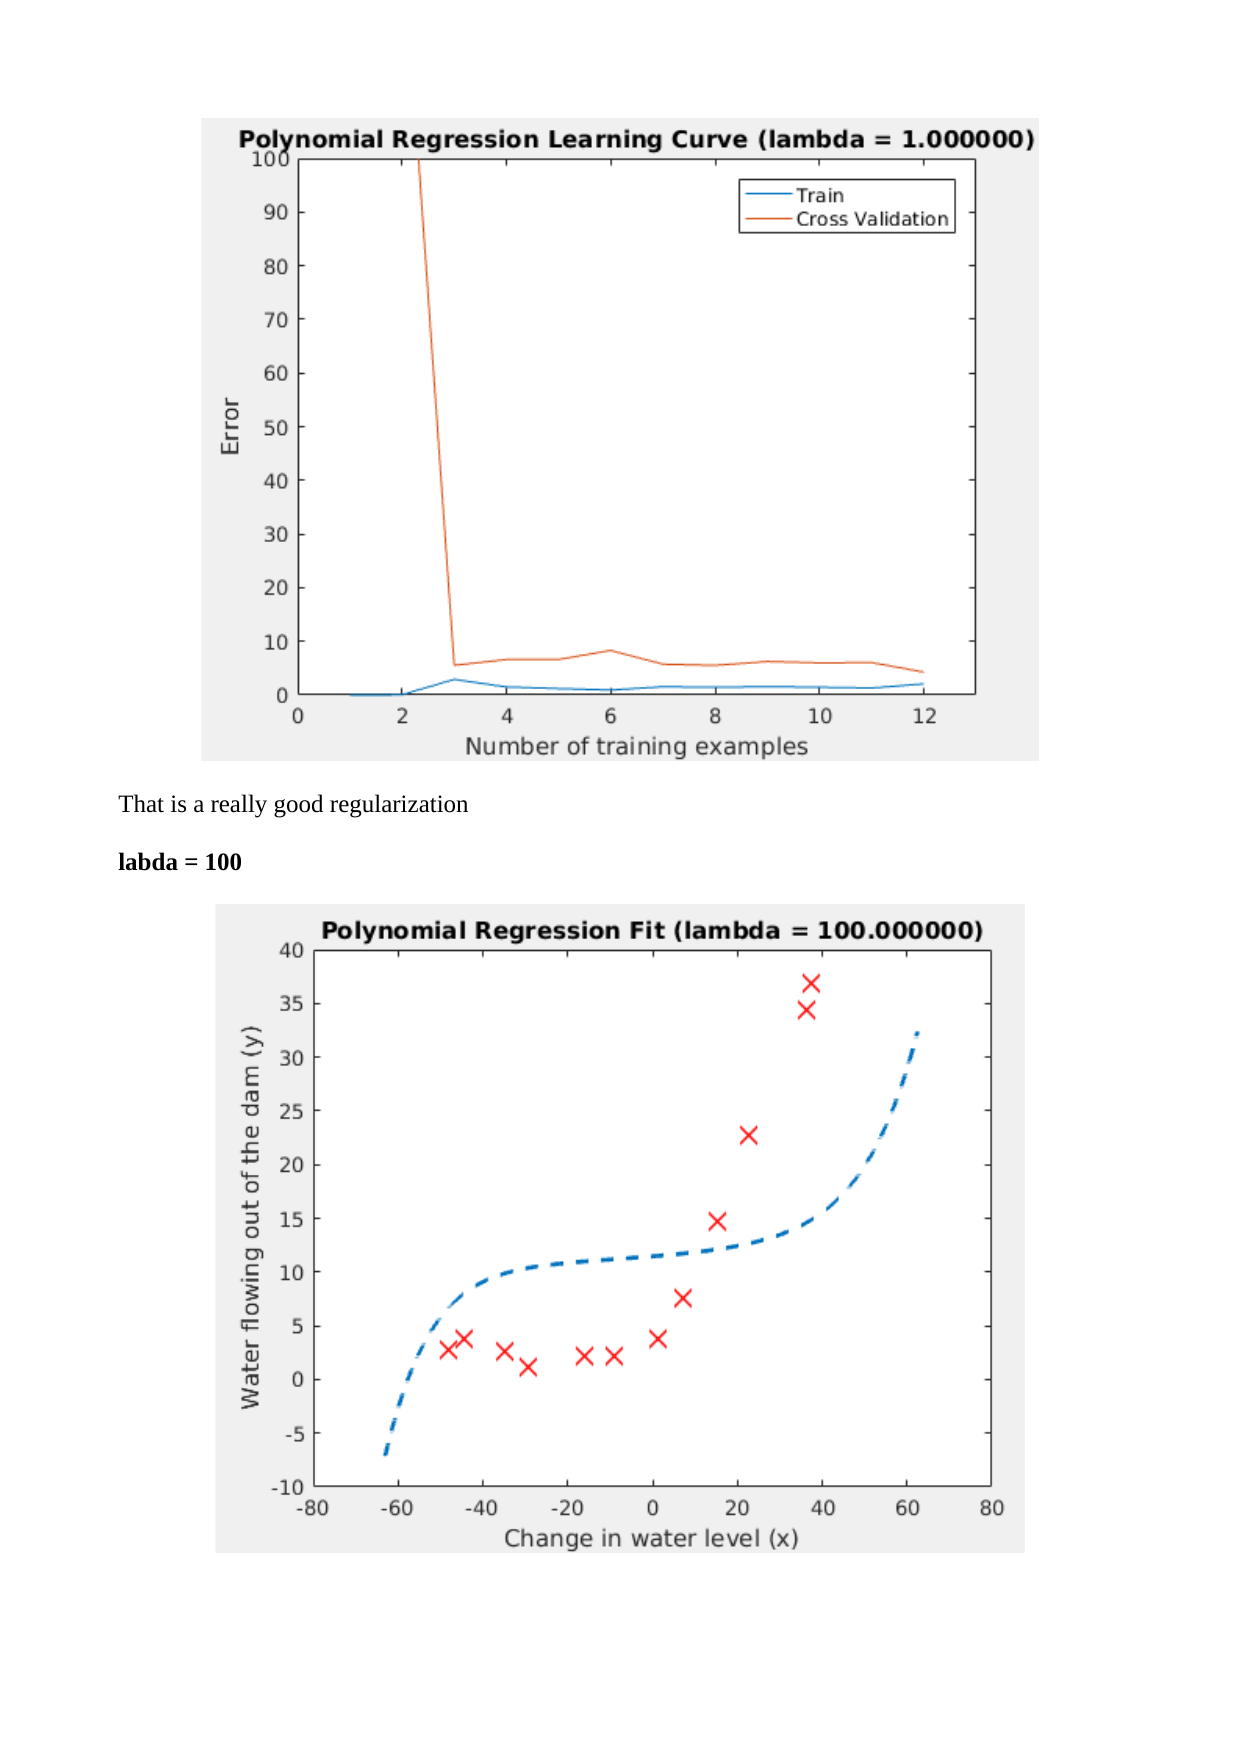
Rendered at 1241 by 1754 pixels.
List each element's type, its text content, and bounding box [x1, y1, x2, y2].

text labda = 100 [118, 847, 1122, 875]
picture [215, 904, 1025, 1553]
text That is a really good regularization [118, 789, 1122, 818]
picture [201, 118, 1039, 761]
